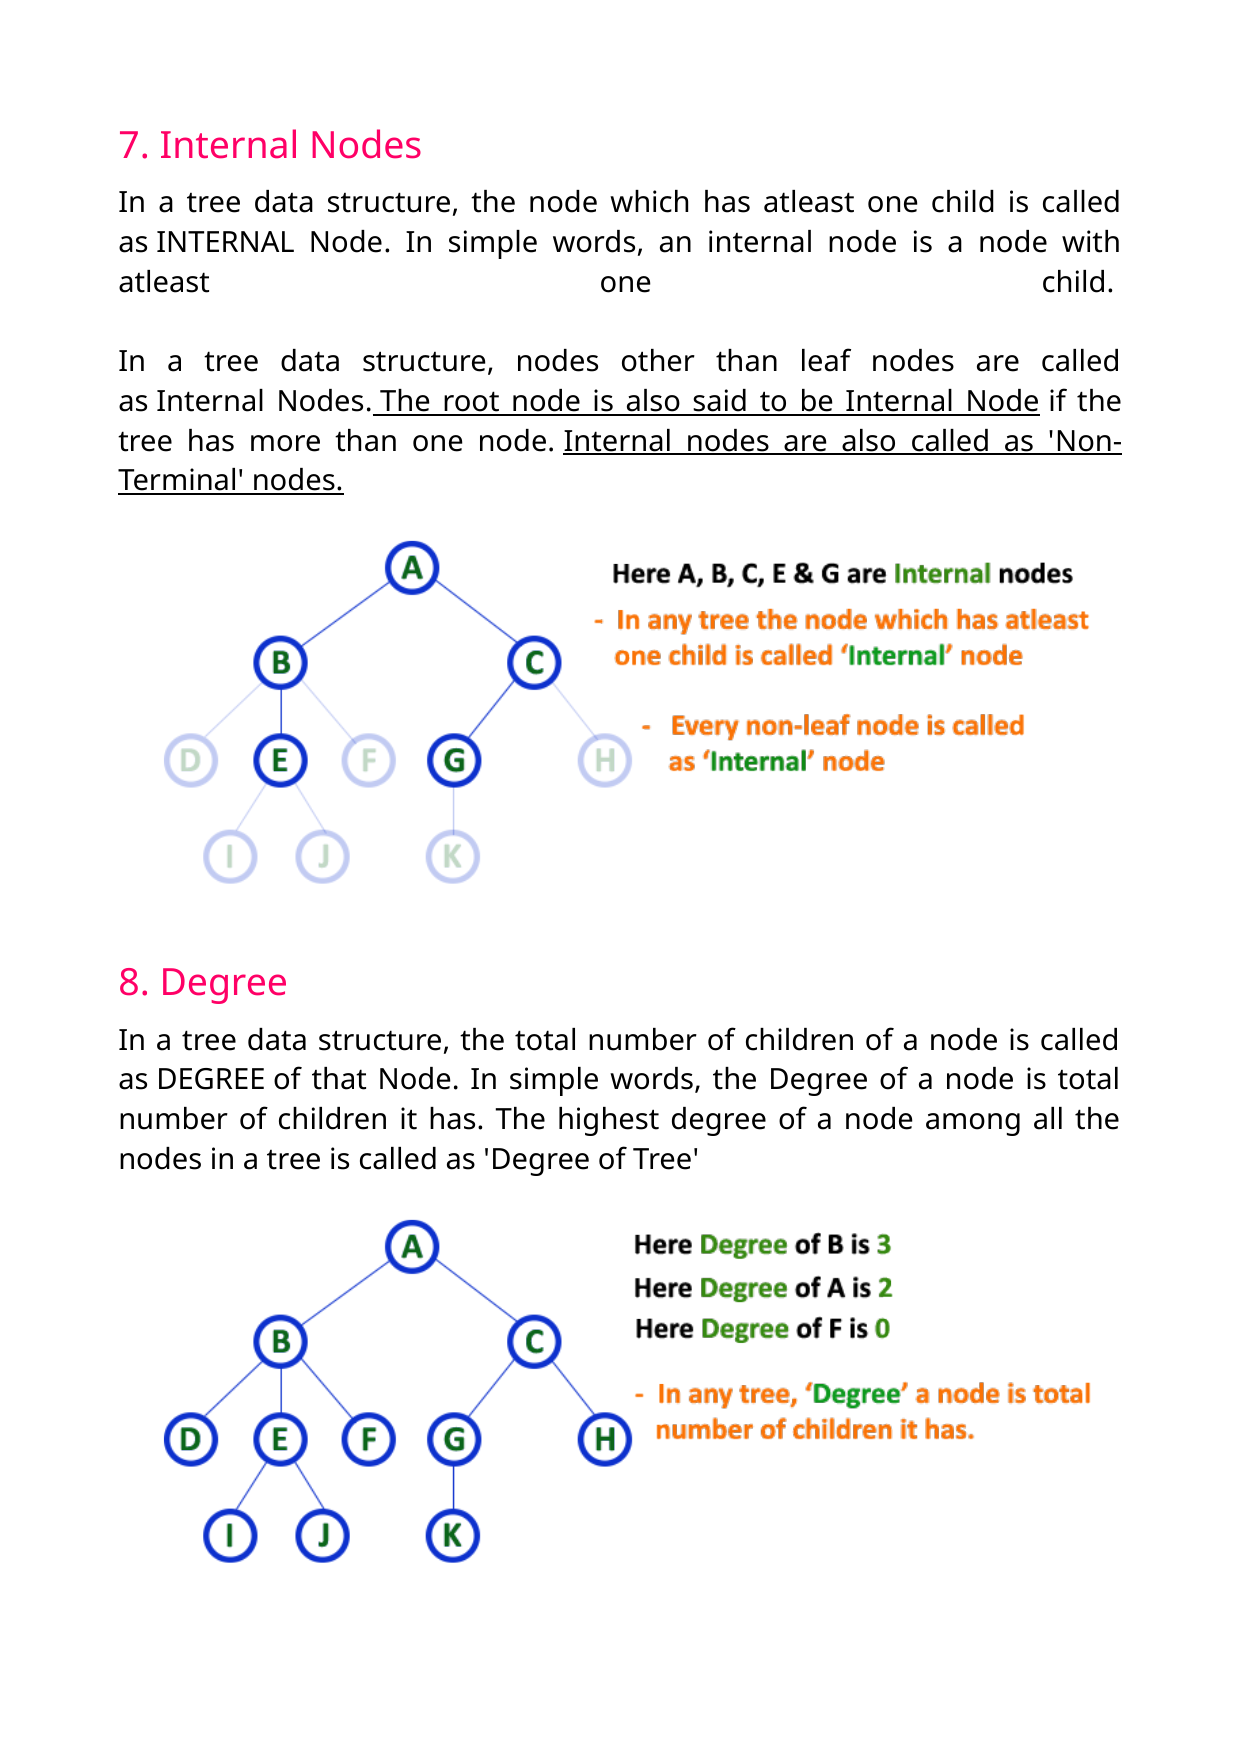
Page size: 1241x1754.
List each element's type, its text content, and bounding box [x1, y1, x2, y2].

text In a tree data structure, the total number of children of a node is called as DEGREE of that Node. In simple words, the Degree of a node is total number of children it has. The highest degree of a node among all the nodes in a tree is called as 'Degree of Tree' [118, 1019, 1122, 1178]
subtitle 8. Degree [118, 955, 1122, 1006]
picture [146, 1190, 1095, 1597]
text In a tree data structure, the node which has atleast one child is called as INTERNAL Node. In simple words, an internal node is a node with atleast one child. In a tree data structure, nodes other than leaf nodes are called as Internal Nodes. The root node is also said to be Internal Node if the tree has more than one node. Internal nodes are also called as 'Non-Terminal' nodes. [118, 182, 1122, 499]
subtitle 7. Internal Nodes [118, 118, 1122, 169]
picture [146, 511, 1095, 918]
